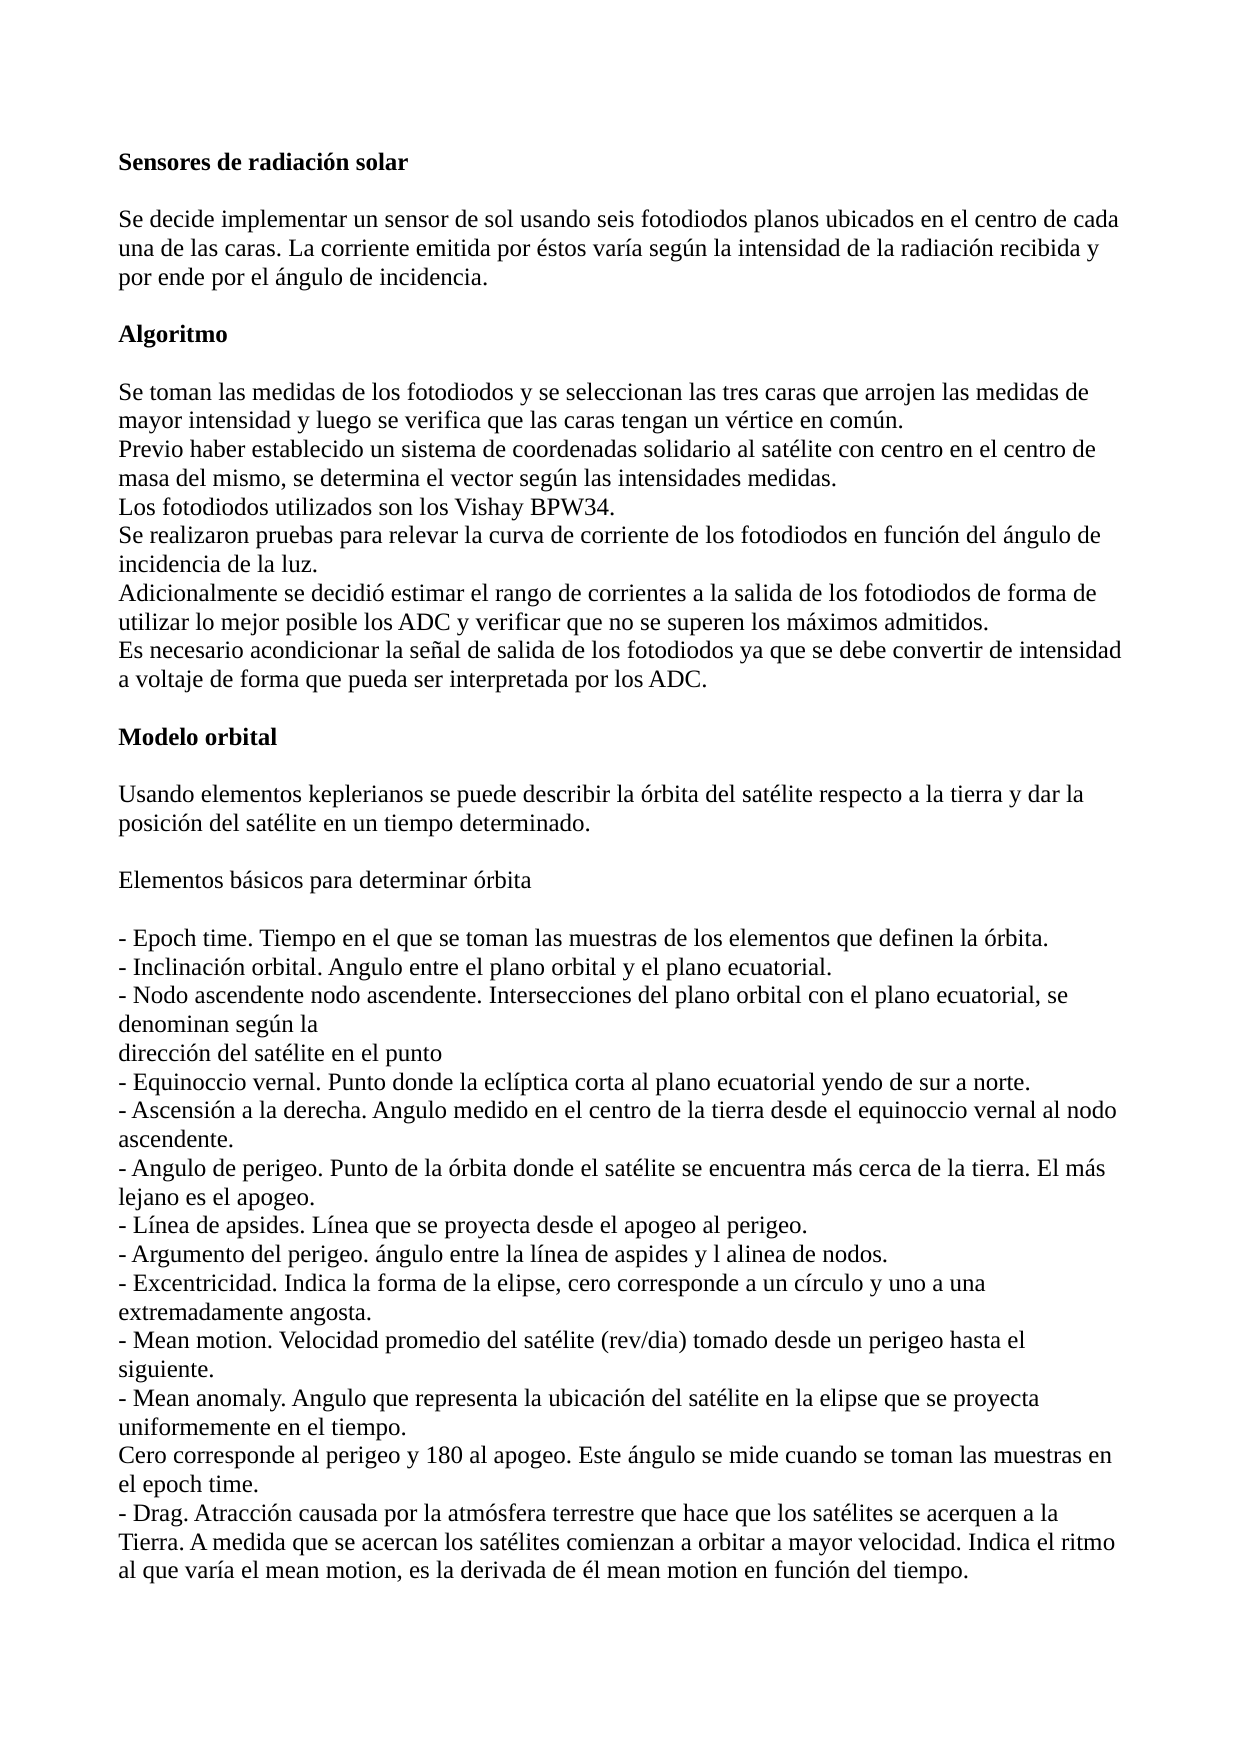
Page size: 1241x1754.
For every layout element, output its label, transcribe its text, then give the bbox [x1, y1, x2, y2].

text - Angulo de perigeo. Punto de la órbita donde el satélite se encuentra más cerca de la tierra. El más lejano es el apogeo. [118, 1153, 1122, 1211]
text - Mean anomaly. Angulo que representa la ubicación del satélite en la elipse que se proyecta uniformemente en el tiempo. [118, 1383, 1122, 1441]
text Adicionalmente se decidió estimar el rango de corrientes a la salida de los fotodiodos de forma de utilizar lo mejor posible los ADC y verificar que no se superen los máximos admitidos. [118, 578, 1122, 636]
text - Línea de apsides. Línea que se proyecta desde el apogeo al perigeo. [118, 1211, 1122, 1239]
text - Mean motion. Velocidad promedio del satélite (rev/dia) tomado desde un perigeo hasta el siguiente. [118, 1326, 1122, 1383]
text dirección del satélite en el punto [118, 1038, 1122, 1067]
text - Nodo ascendente nodo ascendente. Intersecciones del plano orbital con el plano ecuatorial, se denominan según la [118, 981, 1122, 1038]
text Se toman las medidas de los fotodiodos y se seleccionan las tres caras que arrojen las medidas de mayor intensidad y luego se verifica que las caras tengan un vértice en común. [118, 377, 1122, 434]
text Usando elementos keplerianos se puede describir la órbita del satélite respecto a la tierra y dar la posición del satélite en un tiempo determinado. [118, 779, 1122, 837]
text Se realizaron pruebas para relevar la curva de corriente de los fotodiodos en función del ángulo de incidencia de la luz. [118, 521, 1122, 578]
text Los fotodiodos utilizados son los Vishay BPW34. [118, 492, 1122, 521]
text Modelo orbital [118, 722, 1122, 751]
text Es necesario acondicionar la señal de salida de los fotodiodos ya que se debe convertir de intensidad a voltaje de forma que pueda ser interpretada por los ADC. [118, 636, 1122, 693]
text - Equinoccio vernal. Punto donde la eclíptica corta al plano ecuatorial yendo de sur a norte. [118, 1067, 1122, 1096]
text - Drag. Atracción causada por la atmósfera terrestre que hace que los satélites se acerquen a la Tierra. A medida que se acercan los satélites comienzan a orbitar a mayor velocidad. Indica el ritmo al que varía el mean motion, es la derivada de él mean motion en función del tiempo. [118, 1498, 1122, 1584]
text Previo haber establecido un sistema de coordenadas solidario al satélite con centro en el centro de masa del mismo, se determina el vector según las intensidades medidas. [118, 434, 1122, 492]
text Elementos básicos para determinar órbita [118, 866, 1122, 894]
text - Epoch time. Tiempo en el que se toman las muestras de los elementos que definen la órbita. [118, 923, 1122, 952]
text Cero corresponde al perigeo y 180 al apogeo. Este ángulo se mide cuando se toman las muestras en el epoch time. [118, 1441, 1122, 1498]
text Algoritmo [118, 319, 1122, 348]
text - Inclinación orbital. Angulo entre el plano orbital y el plano ecuatorial. [118, 952, 1122, 981]
text Se decide implementar un sensor de sol usando seis fotodiodos planos ubicados en el centro de cada una de las caras. La corriente emitida por éstos varía según la intensidad de la radiación recibida y por ende por el ángulo de incidencia. [118, 204, 1122, 291]
text - Argumento del perigeo. ángulo entre la línea de aspides y l alinea de nodos. [118, 1239, 1122, 1268]
text - Excentricidad. Indica la forma de la elipse, cero corresponde a un círculo y uno a una extremadamente angosta. [118, 1268, 1122, 1326]
text - Ascensión a la derecha. Angulo medido en el centro de la tierra desde el equinoccio vernal al nodo ascendente. [118, 1096, 1122, 1153]
text Sensores de radiación solar [118, 147, 1122, 176]
